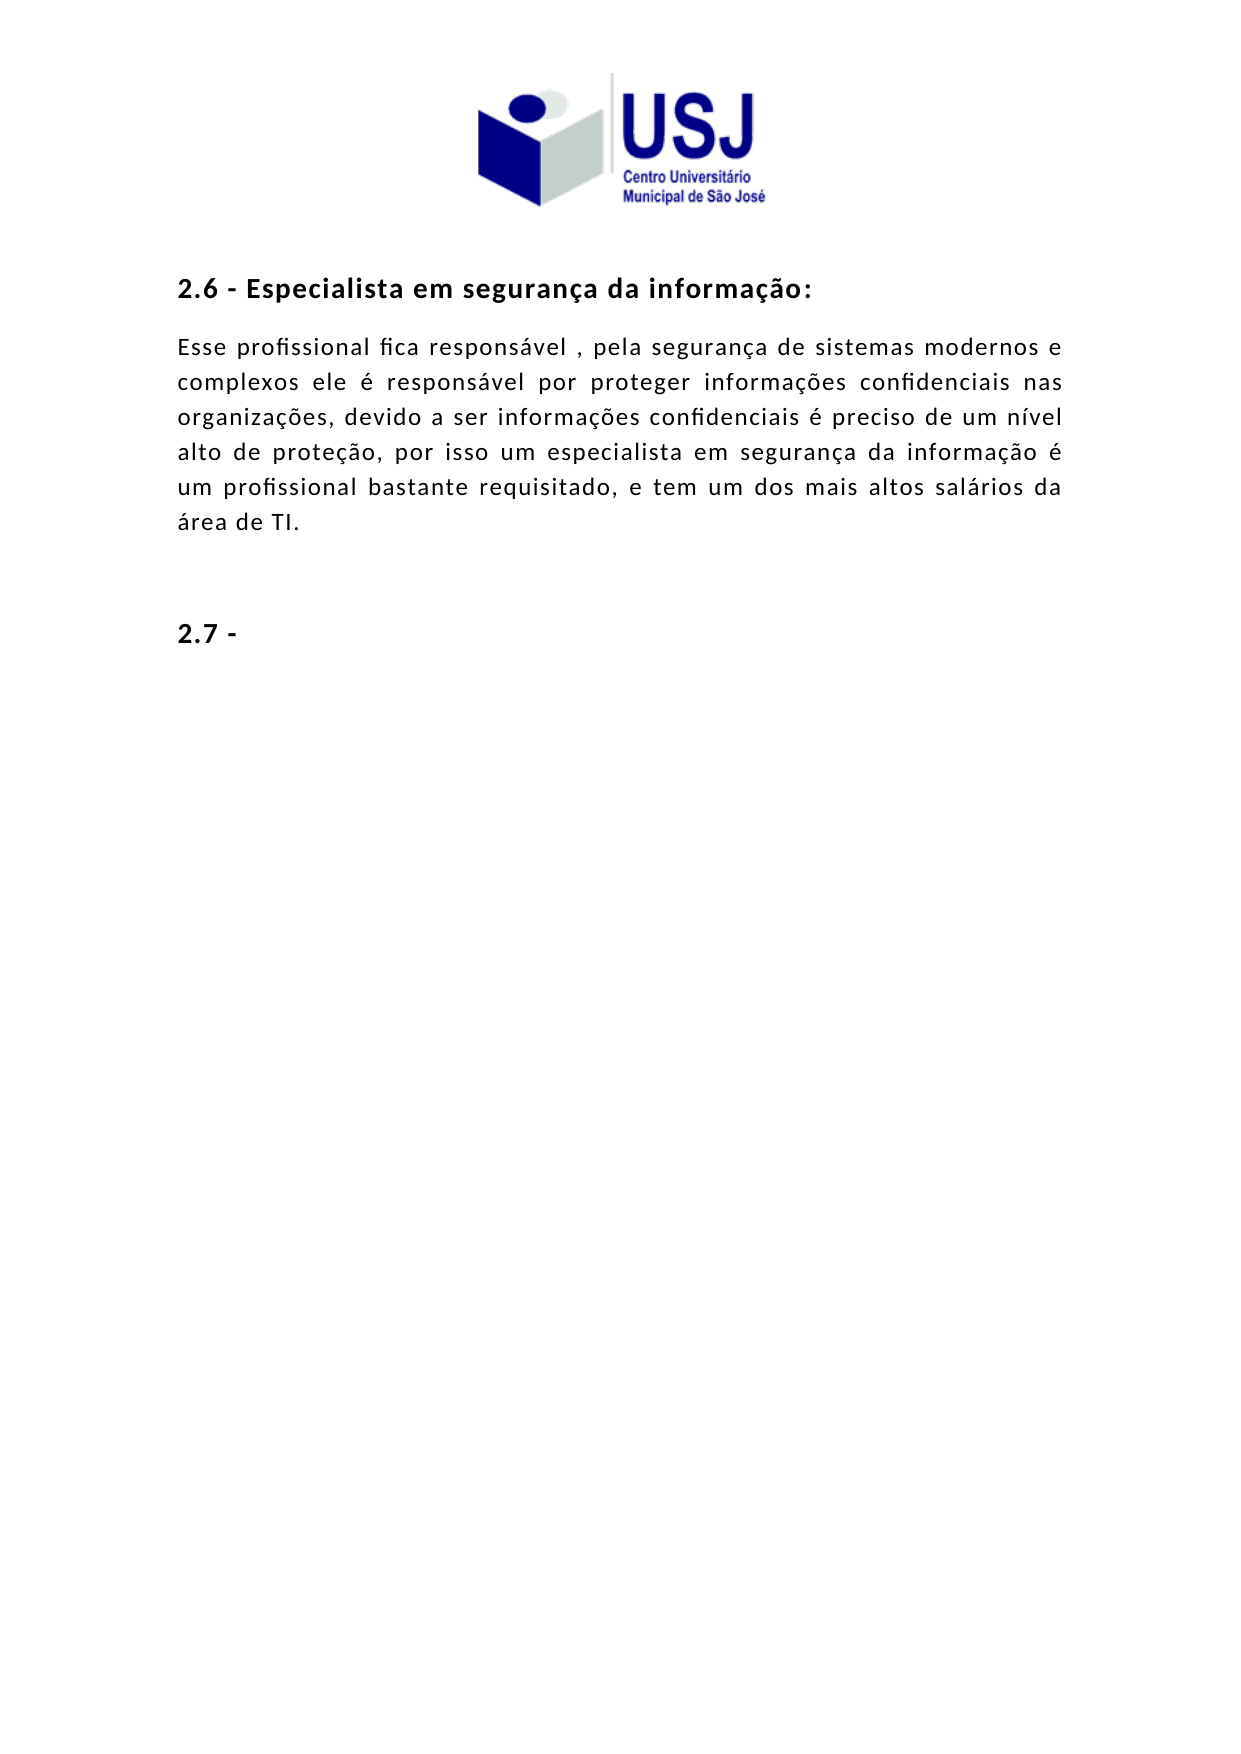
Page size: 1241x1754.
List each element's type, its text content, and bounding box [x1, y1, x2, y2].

text 2.7 - [177, 615, 1063, 651]
text Esse profissional fica responsável , pela segurança de sistemas modernos e complexos ele é responsável por proteger informações confidenciais nas organizações, devido a ser informações confidenciais é preciso de um nível alto de proteção, por isso um especialista em segurança da informação é um profissional bastante requisitado, e tem um dos mais altos salários da área de TI. [177, 332, 1063, 537]
text 2.6 - Especialista em segurança da informação: [177, 270, 1063, 305]
picture [425, 73, 815, 217]
